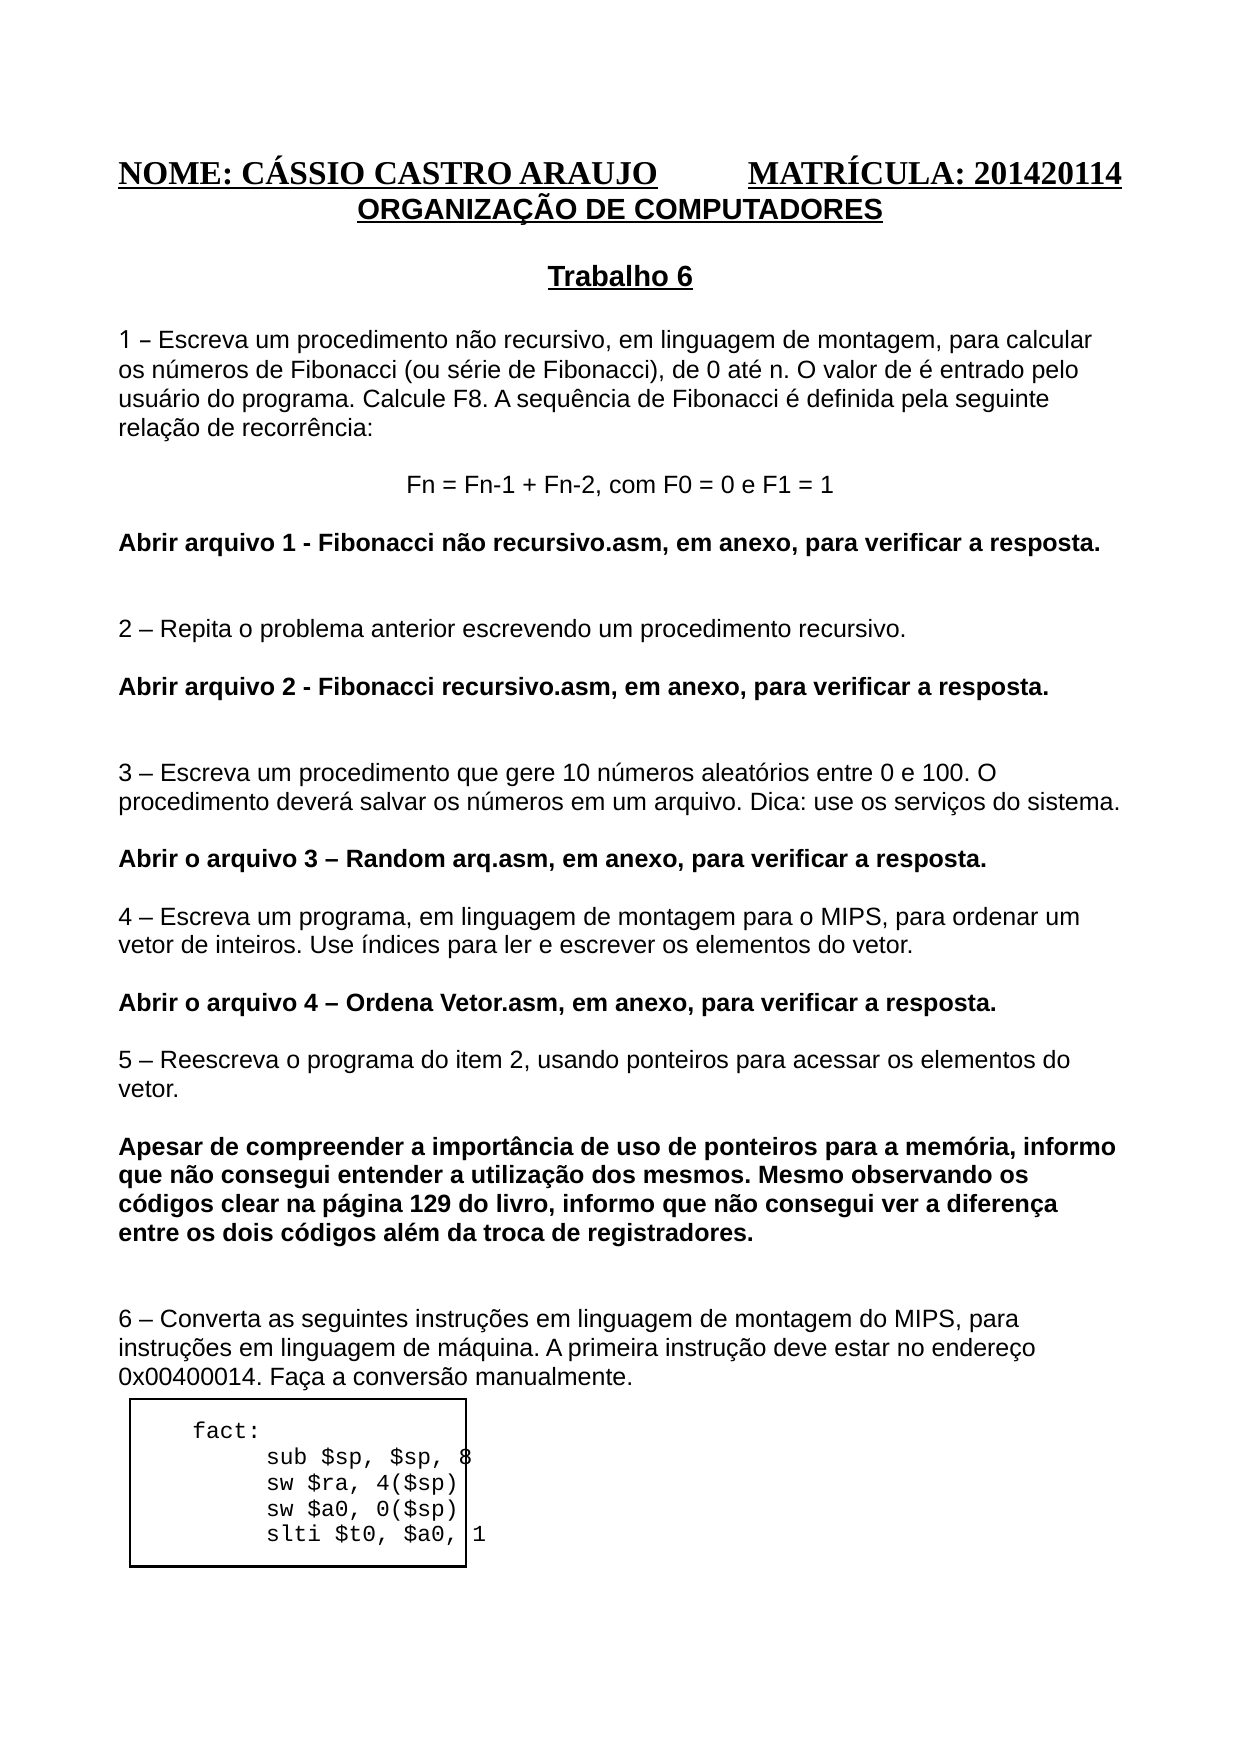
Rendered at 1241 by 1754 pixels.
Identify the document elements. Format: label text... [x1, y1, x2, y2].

text 3 – Escreva um procedimento que gere 10 números aleatórios entre 0 e 100. O procedimento deverá salvar os números em um arquivo. Dica: use os serviços do sistema. [118, 758, 1122, 815]
text Abrir o arquivo 3 – Random arq.asm, em anexo, para verificar a resposta. [118, 844, 1122, 873]
text Apesar de compreender a importância de uso de ponteiros para a memória, informo que não consegui entender a utilização dos mesmos. Mesmo observando os códigos clear na página 129 do livro, informo que não consegui ver a diferença entre os dois códigos além da troca de registradores. [118, 1132, 1122, 1247]
text NOME: CÁSSIO CASTRO ARAUJO MATRÍCULA: 201420114 [118, 153, 1122, 192]
text Abrir arquivo 1 - Fibonacci não recursivo.asm, em anexo, para verificar a resposta. [118, 528, 1122, 557]
text 6 – Converta as seguintes instruções em linguagem de montagem do MIPS, para instruções em linguagem de máquina. A primeira instrução deve estar no endereço 0x00400014. Faça a conversão manualmente. [118, 1304, 1122, 1419]
text 2 – Repita o problema anterior escrevendo um procedimento recursivo. [118, 614, 1122, 643]
text 4 – Escreva um programa, em linguagem de montagem para o MIPS, para ordenar um vetor de inteiros. Use índices para ler e escrever os elementos do vetor. [118, 902, 1122, 959]
text fact: sub $sp, $sp, 8 sw $ra, 4($sp) sw $a0, 0($sp) slti $t0, $a0, 1 [467, 1419, 1122, 1549]
text fact: sub $sp, $sp, 8 sw $ra, 4($sp) sw $a0, 0($sp) slti $t0, $a0, 1 [118, 1419, 129, 1549]
text 1 – Escreva um procedimento não recursivo, em linguagem de montagem, para calcular os números de Fibonacci (ou série de Fibonacci), de 0 até n. O valor de é entrado pelo usuário do programa. Calcule F8. A sequência de Fibonacci é definida pela seguinte relação de recorrência: [118, 321, 1122, 442]
text 5 – Reescreva o programa do item 2, usando ponteiros para acessar os elementos do vetor. [118, 1045, 1122, 1103]
text Trabalho 6 [118, 259, 1122, 292]
text Abrir o arquivo 4 – Ordena Vetor.asm, em anexo, para verificar a resposta. [118, 988, 1122, 1017]
text Fn = Fn-1 + Fn-2, com F0 = 0 e F1 = 1 [118, 470, 1122, 499]
text Abrir arquivo 2 - Fibonacci recursivo.asm, em anexo, para verificar a resposta. [118, 672, 1122, 700]
text ORGANIZAÇÃO DE COMPUTADORES [118, 192, 1122, 225]
